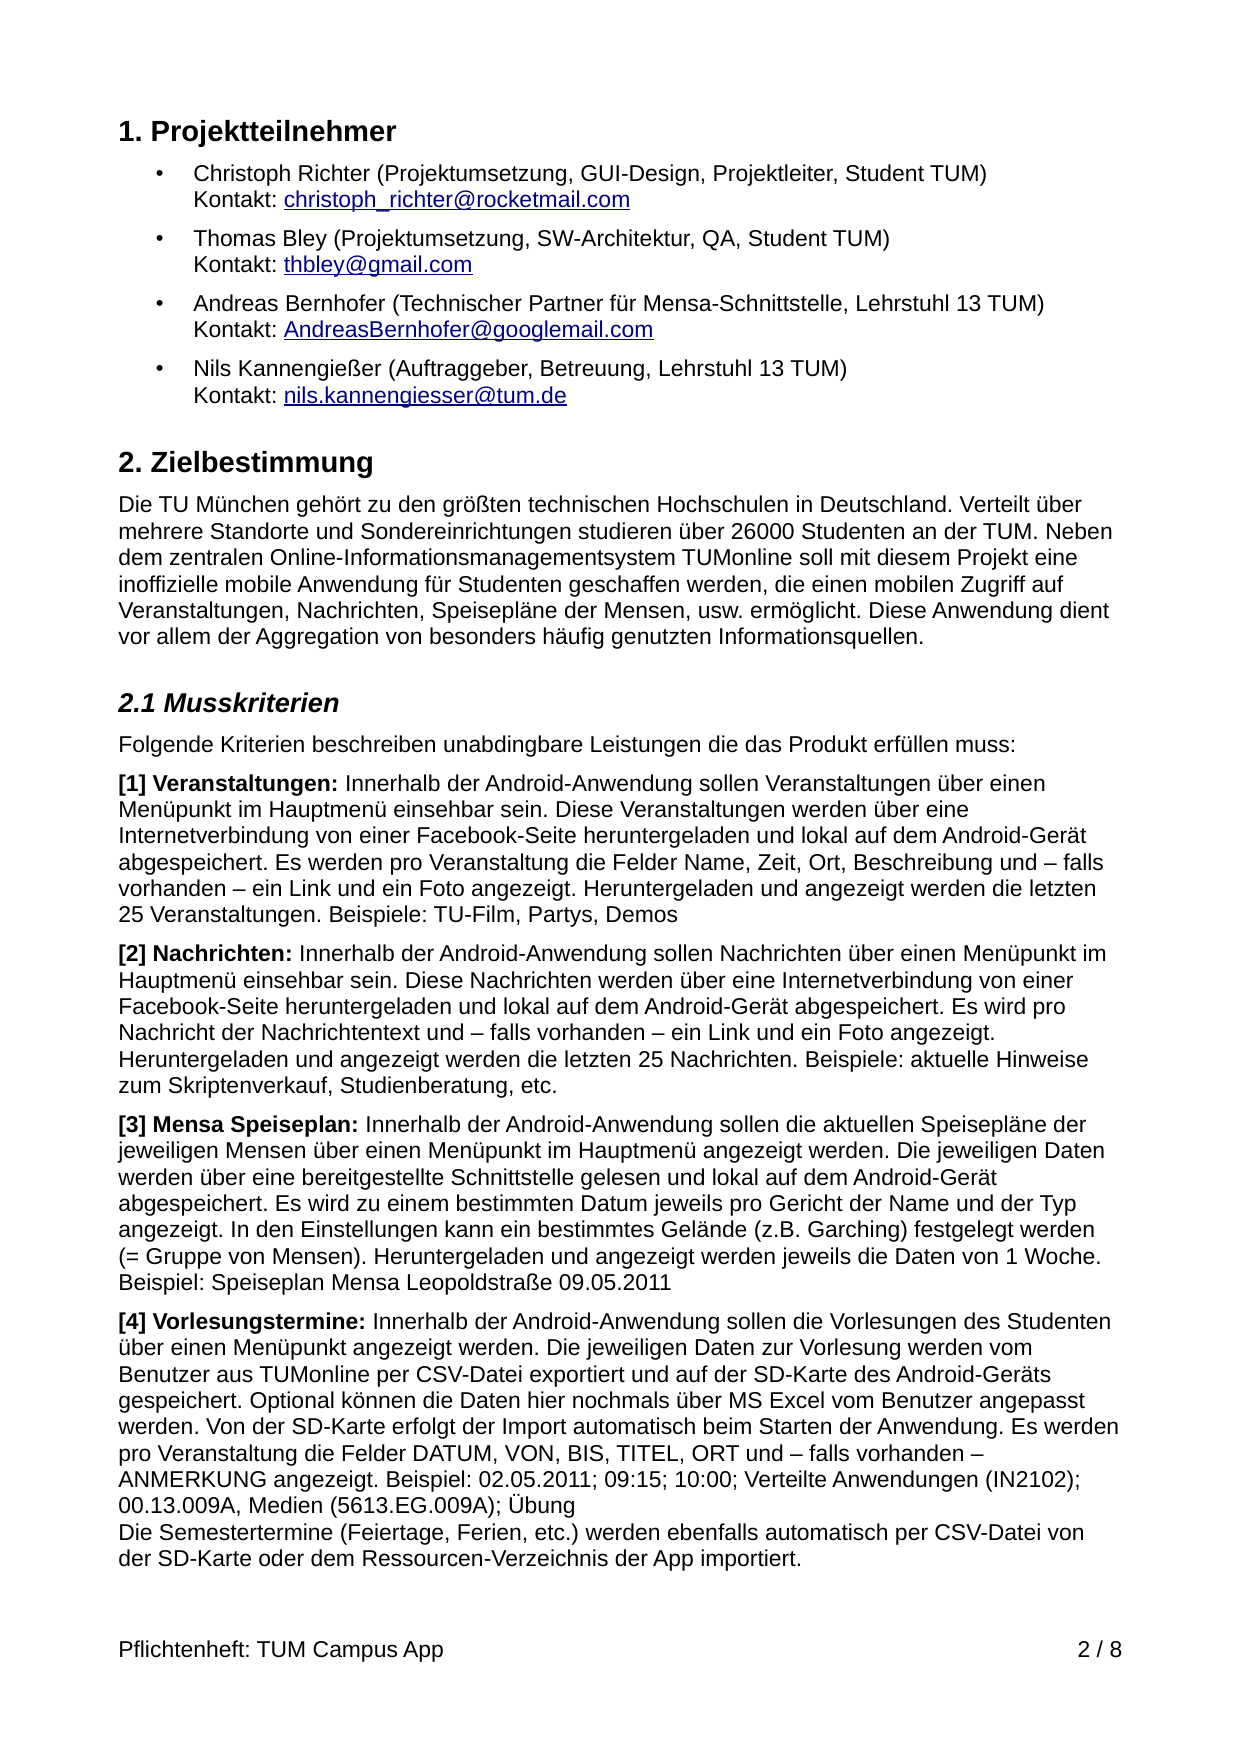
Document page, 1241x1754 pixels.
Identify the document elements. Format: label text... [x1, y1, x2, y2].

text [1] Veranstaltungen: Innerhalb der Android-Anwendung sollen Veranstaltungen über einen Menüpunkt im Hauptmenü einsehbar sein. Diese Veranstaltungen werden über eine Internetverbindung von einer Facebook-Seite heruntergeladen und lokal auf dem Android-Gerät abgespeichert. Es werden pro Veranstaltung die Felder Name, Zeit, Ort, Beschreibung und – falls vorhanden – ein Link und ein Foto angezeigt. Heruntergeladen und angezeigt werden die letzten 25 Veranstaltungen. Beispiele: TU-Film, Partys, Demos [118, 770, 1122, 928]
text [2] Nachrichten: Innerhalb der Android-Anwendung sollen Nachrichten über einen Menüpunkt im Hauptmenü einsehbar sein. Diese Nachrichten werden über eine Internetverbindung von einer Facebook-Seite heruntergeladen und lokal auf dem Android-Gerät abgespeichert. Es wird pro Nachricht der Nachrichtentext und – falls vorhanden – ein Link und ein Foto angezeigt. Heruntergeladen und angezeigt werden die letzten 25 Nachrichten. Beispiele: aktuelle Hinweise zum Skriptenverkauf, Studienberatung, etc. [118, 940, 1122, 1098]
text Folgende Kriterien beschreiben unabdingbare Leistungen die das Produkt erfüllen muss: [118, 731, 1122, 757]
text Die TU München gehört zu den größten technischen Hochschulen in Deutschland. Verteilt über mehrere Standorte und Sondereinrichtungen studieren über 26000 Studenten an der TUM. Neben dem zentralen Online-Informationsmanagementsystem TUMonline soll mit diesem Projekt eine inoffizielle mobile Anwendung für Studenten geschaffen werden, die einen mobilen Zugriff auf Veranstaltungen, Nachrichten, Speisepläne der Mensen, usw. ermöglicht. Diese Anwendung dient vor allem der Aggregation von besonders häufig genutzten Informationsquellen. [118, 491, 1122, 649]
list Andreas Bernhofer (Technischer Partner für Mensa-Schnittstelle, Lehrstuhl 13 TUM) Kontakt: AndreasBernhofer@googlemail.com [156, 290, 1122, 343]
list Christoph Richter (Projektumsetzung, GUI-Design, Projektleiter, Student TUM) Kontakt: christoph_richter@rocketmail.com [156, 159, 1122, 212]
subtitle 2. Zielbestimmung [118, 445, 1122, 479]
text [3] Mensa Speiseplan: Innerhalb der Android-Anwendung sollen die aktuellen Speisepläne der jeweiligen Mensen über einen Menüpunkt im Hauptmenü angezeigt werden. Die jeweiligen Daten werden über eine bereitgestellte Schnittstelle gelesen und lokal auf dem Android-Gerät abgespeichert. Es wird zu einem bestimmten Datum jeweils pro Gericht der Name und der Typ angezeigt. In den Einstellungen kann ein bestimmtes Gelände (z.B. Garching) festgelegt werden (= Gruppe von Mensen). Heruntergeladen und angezeigt werden jeweils die Daten von 1 Woche. Beispiel: Speiseplan Mensa Leopoldstraße 09.05.2011 [118, 1111, 1122, 1295]
text [4] Vorlesungstermine: Innerhalb der Android-Anwendung sollen die Vorlesungen des Studenten über einen Menüpunkt angezeigt werden. Die jeweiligen Daten zur Vorlesung werden vom Benutzer aus TUMonline per CSV-Datei exportiert und auf der SD-Karte des Android-Geräts gespeichert. Optional können die Daten hier nochmals über MS Excel vom Benutzer angepasst werden. Von der SD-Karte erfolgt der Import automatisch beim Starten der Anwendung. Es werden pro Veranstaltung die Felder DATUM, VON, BIS, TITEL, ORT und – falls vorhanden – ANMERKUNG angezeigt. Beispiel: 02.05.2011; 09:15; 10:00; Verteilte Anwendungen (IN2102); 00.13.009A, Medien (5613.EG.009A); Übung Die Semestertermine (Feiertage, Ferien, etc.) werden ebenfalls automatisch per CSV-Datei von der SD-Karte oder dem Ressourcen-Verzeichnis der App importiert. [118, 1308, 1122, 1571]
list Thomas Bley (Projektumsetzung, SW-Architektur, QA, Student TUM) Kontakt: thbley@gmail.com [156, 225, 1122, 277]
subtitle 2.1 Musskriterien [118, 687, 1122, 718]
list Nils Kannengießer (Auftraggeber, Betreuung, Lehrstuhl 13 TUM) Kontakt: nils.kannengiesser@tum.de [156, 355, 1122, 408]
subtitle 1. Projektteilnehmer [118, 113, 1122, 147]
